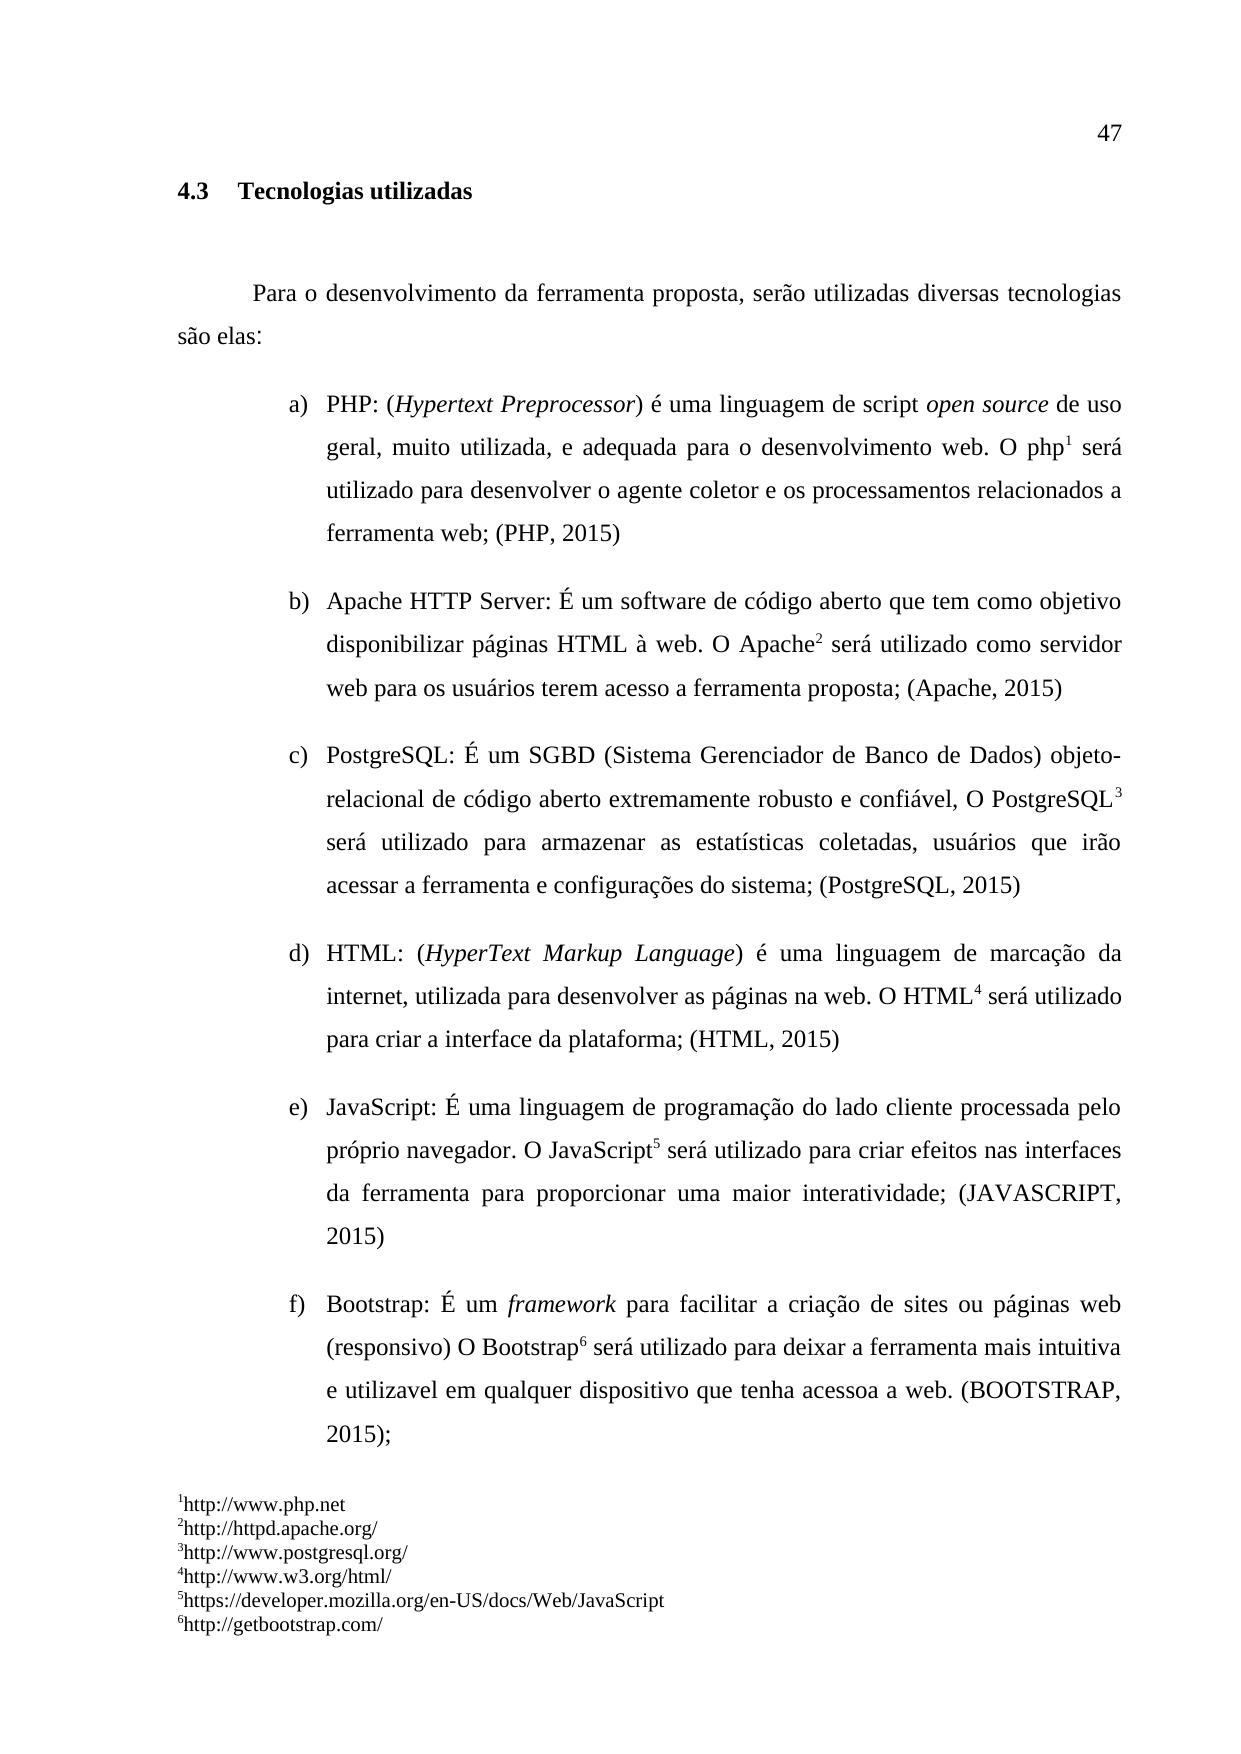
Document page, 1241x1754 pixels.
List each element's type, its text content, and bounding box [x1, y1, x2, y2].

list http://www.w3.org/html/ [177, 1564, 1122, 1588]
text Para o desenvolvimento da ferramenta proposta, serão utilizadas diversas tecnologias são elas: [177, 278, 1122, 350]
list https://developer.mozilla.org/en-US/docs/Web/JavaScript [177, 1588, 1122, 1612]
list http://www.postgresql.org/ [177, 1539, 1122, 1564]
list http://www.php.net [177, 1491, 1122, 1516]
list Apache HTTP Server: É um software de código aberto que tem como objetivo disponibilizar páginas HTML à web. O Apache será utilizado como servidor web para os usuários terem acesso a ferramenta proposta; (Apache, 2015) [288, 586, 1122, 701]
list http://httpd.apache.org/ [177, 1516, 1122, 1539]
list PHP: (Hypertext Preprocessor) é uma linguagem de script open source de uso geral, muito utilizada, e adequada para o desenvolvimento web. O php será utilizado para desenvolver o agente coletor e os processamentos relacionados a ferramenta web; (PHP, 2015) [288, 389, 1122, 547]
list Tecnologias utilizadas [177, 176, 1122, 205]
list HTML: (HyperText Markup Language) é uma linguagem de marcação da internet, utilizada para desenvolver as páginas na web. O HTML será utilizado para criar a interface da plataforma; (HTML, 2015) [288, 938, 1122, 1053]
list http://getbootstrap.com/ [177, 1612, 1122, 1636]
list JavaScript: É uma linguagem de programação do lado cliente processada pelo próprio navegador. O JavaScript será utilizado para criar efeitos nas interfaces da ferramenta para proporcionar uma maior interatividade; (JAVASCRIPT, 2015) [288, 1092, 1122, 1250]
list Bootstrap: É um framework para facilitar a criação de sites ou páginas web (responsivo) O Bootstrap será utilizado para deixar a ferramenta mais intuitiva e utilizavel em qualquer dispositivo que tenha acessoa a web. (BOOTSTRAP, 2015); [288, 1289, 1122, 1447]
list PostgreSQL: É um SGBD (Sistema Gerenciador de Banco de Dados) objeto-relacional de código aberto extremamente robusto e confiável, O PostgreSQL será utilizado para armazenar as estatísticas coletadas, usuários que irão acessar a ferramenta e configurações do sistema; (PostgreSQL, 2015) [288, 741, 1122, 899]
